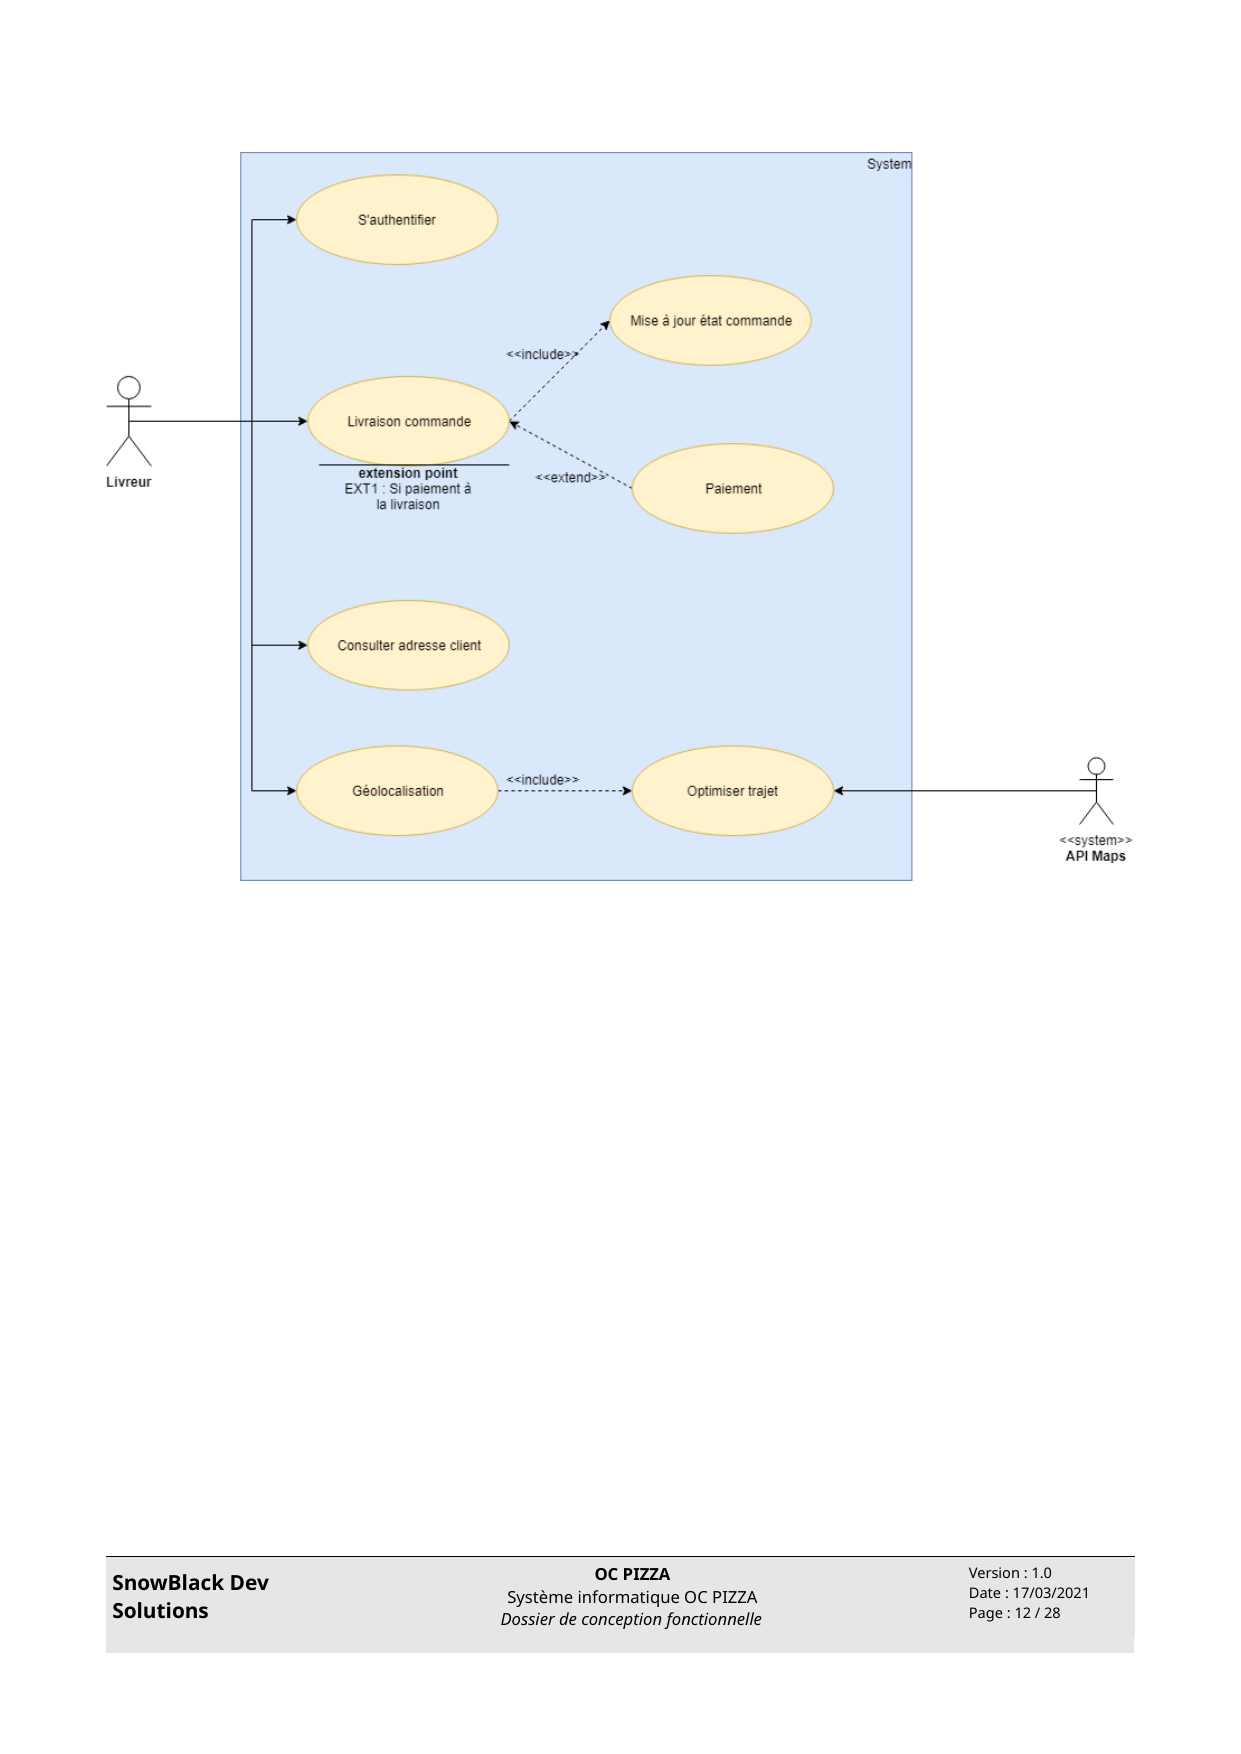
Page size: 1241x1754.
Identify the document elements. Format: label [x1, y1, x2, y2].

picture [106, 152, 1134, 881]
